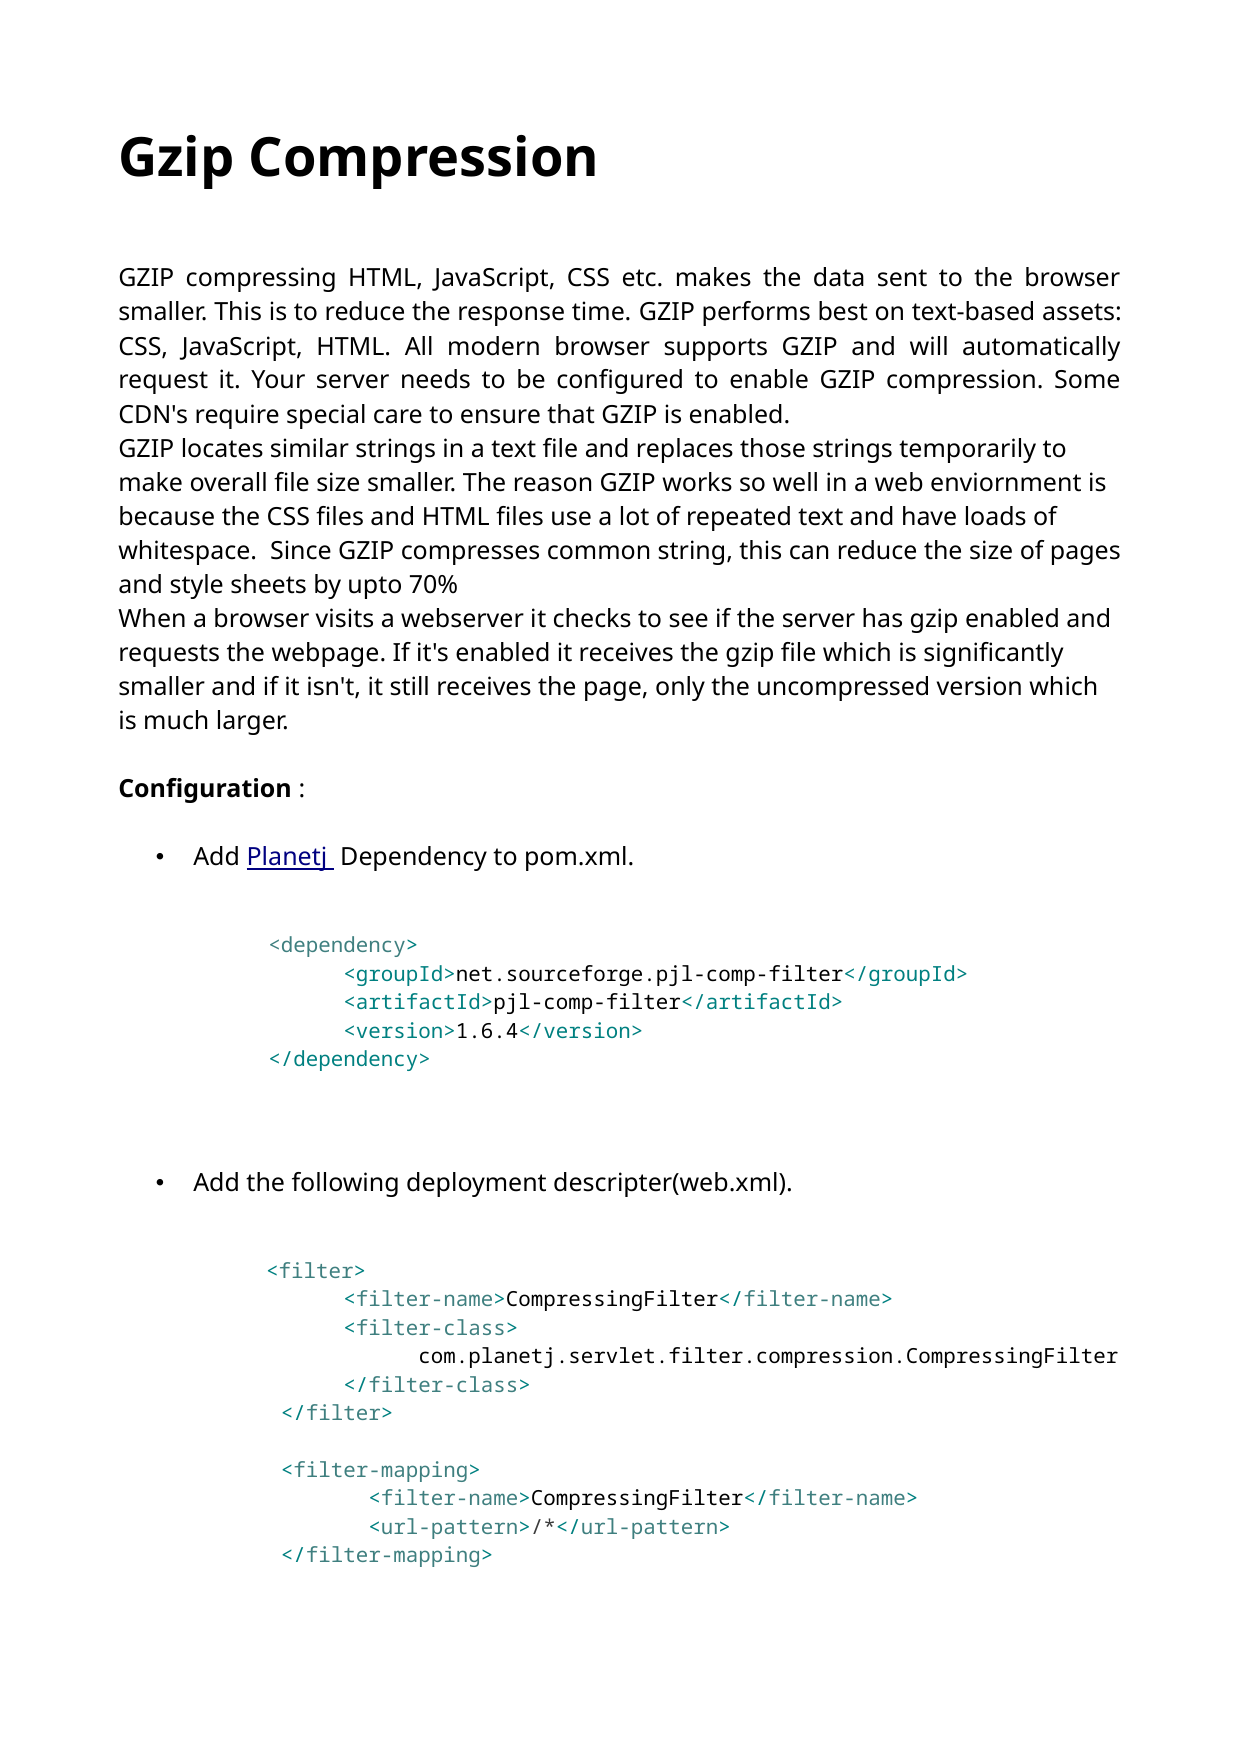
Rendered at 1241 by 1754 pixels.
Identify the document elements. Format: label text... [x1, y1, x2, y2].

text </filter-mapping> [118, 1540, 1122, 1569]
text GZIP compressing HTML, JavaScript, CSS etc. makes the data sent to the browser smaller. This is to reduce the response time. GZIP performs best on text-based assets: CSS, JavaScript, HTML. All modern browser supports GZIP and will automatically request it. Your server needs to be configured to enable GZIP compression. Some CDN's require special care to ensure that GZIP is enabled. [118, 260, 1122, 430]
text <filter-name>CompressingFilter</filter-name> [118, 1284, 1122, 1313]
text <filter-name>CompressingFilter</filter-name> [118, 1483, 1122, 1512]
text <filter-mapping> [118, 1455, 1122, 1483]
text When a browser visits a webserver it checks to see if the server has gzip enabled and requests the webpage. If it's enabled it receives the gzip file which is significantly smaller and if it isn't, it still receives the page, only the uncompressed version which is much larger. [118, 601, 1122, 737]
text <artifactId>pjl-comp-filter</artifactId> [118, 987, 1122, 1016]
text <filter> [228, 1256, 1122, 1284]
text <version>1.6.4</version> [118, 1016, 1122, 1044]
text </dependency> [118, 1044, 1122, 1073]
text <url-pattern>/*</url-pattern> [268, 1512, 1122, 1540]
text Configuration : [118, 771, 1122, 805]
text <groupId>net.sourceforge.pjl-comp-filter</groupId> [118, 959, 1122, 987]
text </filter-class> [193, 1370, 1122, 1398]
text <dependency> [118, 931, 1122, 959]
list Add the following deployment descripter(web.xml). [156, 1164, 1122, 1198]
text com.planetj.servlet.filter.compression.CompressingFilter [268, 1341, 1122, 1370]
text Gzip Compression [118, 118, 1122, 192]
text </filter> [118, 1398, 1122, 1427]
text <filter-class> [118, 1313, 1122, 1341]
text GZIP locates similar strings in a text file and replaces those strings temporarily to make overall file size smaller. The reason GZIP works so well in a web enviornment is because the CSS files and HTML files use a lot of repeated text and have loads of whitespace. Since GZIP compresses common string, this can reduce the size of pages and style sheets by upto 70% [118, 430, 1122, 601]
list Add Planetj Dependency to pom.xml. [156, 839, 1122, 873]
